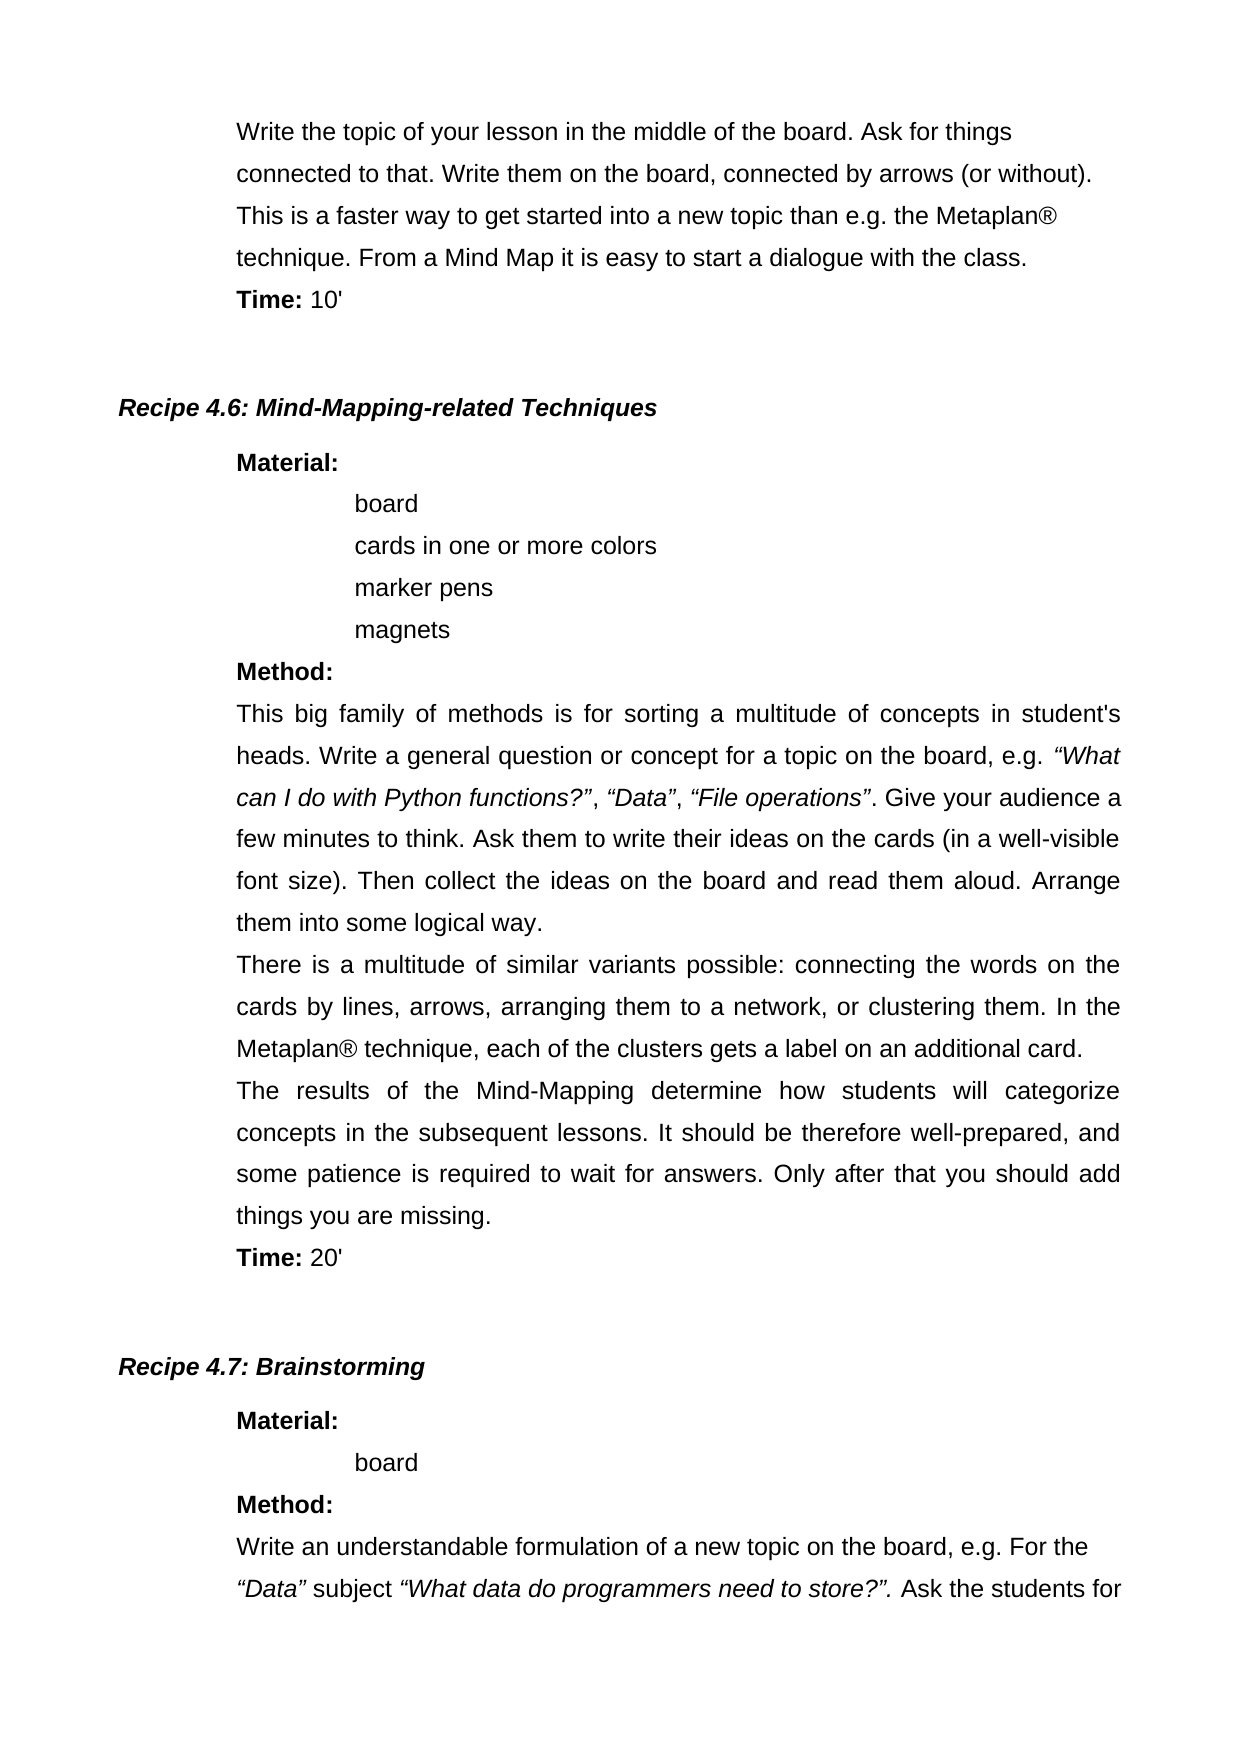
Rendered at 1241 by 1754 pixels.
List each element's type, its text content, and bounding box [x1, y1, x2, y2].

text Time: 10' [236, 286, 1122, 313]
text Material: [236, 1407, 1122, 1435]
text Time: 20' [236, 1244, 1122, 1272]
subtitle Recipe 4.7: Brainstorming [118, 1353, 1122, 1381]
text Write the topic of your lesson in the middle of the board. Ask for things connected to that. Write them on the board, connected by arrows (or without). This is a faster way to get started into a new topic than e.g. the Metaplan® technique. From a Mind Map it is easy to start a dialogue with the class. [236, 118, 1122, 272]
subtitle Recipe 4.6: Mind-Mapping-related Techniques [118, 394, 1122, 422]
text cards in one or more colors [354, 532, 1122, 560]
text magnets [354, 616, 1122, 644]
text board [354, 1449, 1122, 1477]
text The results of the Mind-Mapping determine how students will categorize concepts in the subsequent lessons. It should be therefore well-prepared, and some patience is required to wait for answers. Only after that you should add things you are missing. [236, 1077, 1122, 1230]
text This big family of methods is for sorting a multitude of concepts in student's heads. Write a general question or concept for a topic on the board, e.g. “What can I do with Python functions?”, “Data”, “File operations”. Give your audience a few minutes to think. Ask them to write their ideas on the cards (in a well-visible font size). Then collect the ideas on the board and read them aloud. Arrange them into some logical way. [236, 700, 1122, 937]
text Material: [236, 448, 1122, 476]
text Method: [236, 658, 1122, 686]
text Write an understandable formulation of a new topic on the board, e.g. For the “Data” subject “What data do programmers need to store?”. Ask the students for [236, 1532, 1122, 1602]
text marker pens [354, 574, 1122, 602]
text Method: [236, 1491, 1122, 1518]
text board [354, 490, 1122, 518]
text There is a multitude of similar variants possible: connecting the words on the cards by lines, arrows, arranging them to a network, or clustering them. In the Metaplan® technique, each of the clusters gets a label on an additional card. [236, 951, 1122, 1063]
